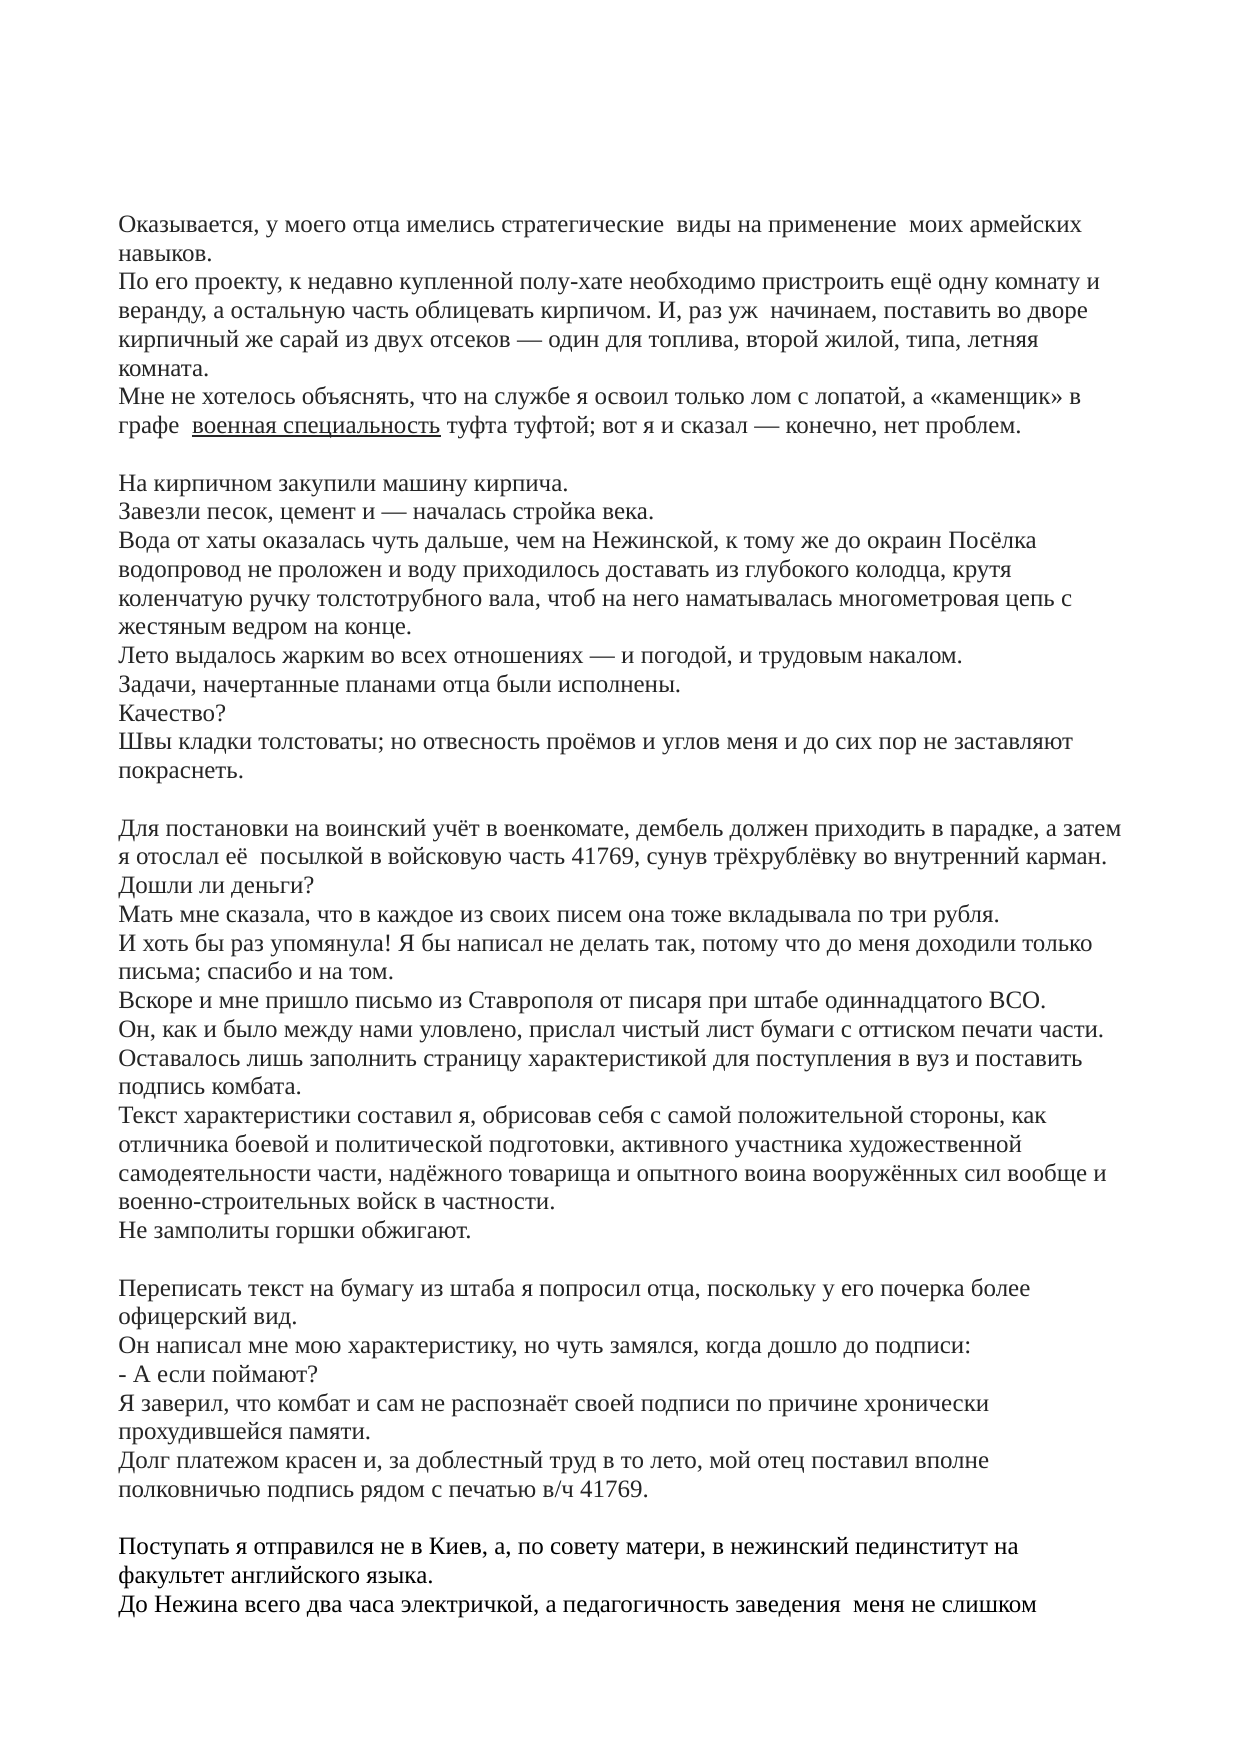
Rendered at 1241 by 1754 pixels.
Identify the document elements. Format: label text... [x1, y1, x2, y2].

text Он написал мне мою характеристику, но чуть замялся, когда дошло до подписи: [118, 1330, 1122, 1359]
text Завезли песок, цемент и — началась стройка века. [118, 496, 1122, 525]
text По его проекту, к недавно купленной полу-хате необходимо пристроить ещё одну комнату и веранду, а остальную часть облицевать кирпичом. И, раз уж начинаем, поставить во дворе кирпичный же сарай из двух отсеков — один для топлива, второй жилой, типа, летняя комната. [118, 266, 1122, 381]
text Для постановки на воинский учёт в военкомате, дембель должен приходить в парадке, а затем я отослал её посылкой в войсковую часть 41769, сунув трёхрублёвку во внутренний карман. [118, 813, 1122, 870]
text - А если поймают? [118, 1359, 1122, 1388]
text Поступать я отправился не в Киев, а, по совету матери, в нежинский пединститут на факультет английского языка. [118, 1531, 1122, 1589]
text Переписать текст на бумагу из штаба я попросил отца, поскольку у его почерка более офицерский вид. [118, 1273, 1122, 1330]
text Швы кладки толстоваты; но отвесность проёмов и углов меня и до сих пор не заставляют покраснеть. [118, 726, 1122, 784]
text Долг платежом красен и, за доблестный труд в то лето, мой отец поставил вполне полковничью подпись рядом с печатью в/ч 41769. [118, 1445, 1122, 1503]
text Он, как и было между нами уловлено, прислал чистый лист бумаги с оттиском печати части. [118, 1014, 1122, 1043]
text И хоть бы раз упомянула! Я бы написал не делать так, потому что до меня доходили только письма; спасибо и на том. [118, 928, 1122, 985]
text Я заверил, что комбат и сам не распознаёт своей подписи по причине хронически прохудившейся памяти. [118, 1388, 1122, 1445]
text Качество? [118, 698, 1122, 726]
text Лето выдалось жарким во всех отношениях — и погодой, и трудовым накалом. [118, 640, 1122, 669]
text Не замполиты горшки обжигают. [118, 1215, 1122, 1244]
text На кирпичном закупили машину кирпича. [118, 468, 1122, 496]
text До Нежина всего два часа электричкой, а педагогичность заведения меня не слишком [118, 1589, 1122, 1618]
text Оказывается, у моего отца имелись стратегические виды на применение моих армейских навыков. [118, 209, 1122, 266]
text Мне не хотелось объяснять, что на службе я освоил только лом с лопатой, а «каменщик» в графе военная специальность туфта туфтой; вот я и сказал — конечно, нет проблем. [118, 381, 1122, 439]
text Оставалось лишь заполнить страницу характеристикой для поступления в вуз и поставить подпись комбата. [118, 1043, 1122, 1100]
text Дошли ли деньги? [118, 870, 1122, 899]
text Вода от хаты оказалась чуть дальше, чем на Нежинской, к тому же до окраин Посёлка водопровод не проложен и воду приходилось доставать из глубокого колодца, крутя коленчатую ручку толстотрубного вала, чтоб на него наматывалась многометровая цепь с жестяным ведром на конце. [118, 525, 1122, 640]
text Задачи, начертанные планами отца были исполнены. [118, 669, 1122, 698]
text Вскоре и мне пришло письмо из Ставрополя от писаря при штабе одиннадцатого ВСО. [118, 985, 1122, 1014]
text Текст характеристики составил я, обрисовав себя с самой положительной стороны, как отличника боевой и политической подготовки, активного участника художественной самодеятельности части, надёжного товарища и опытного воина вооружённых сил вообще и военно-строительных войск в частности. [118, 1100, 1122, 1215]
text Мать мне сказала, что в каждое из своих писем она тоже вкладывала по три рубля. [118, 899, 1122, 928]
